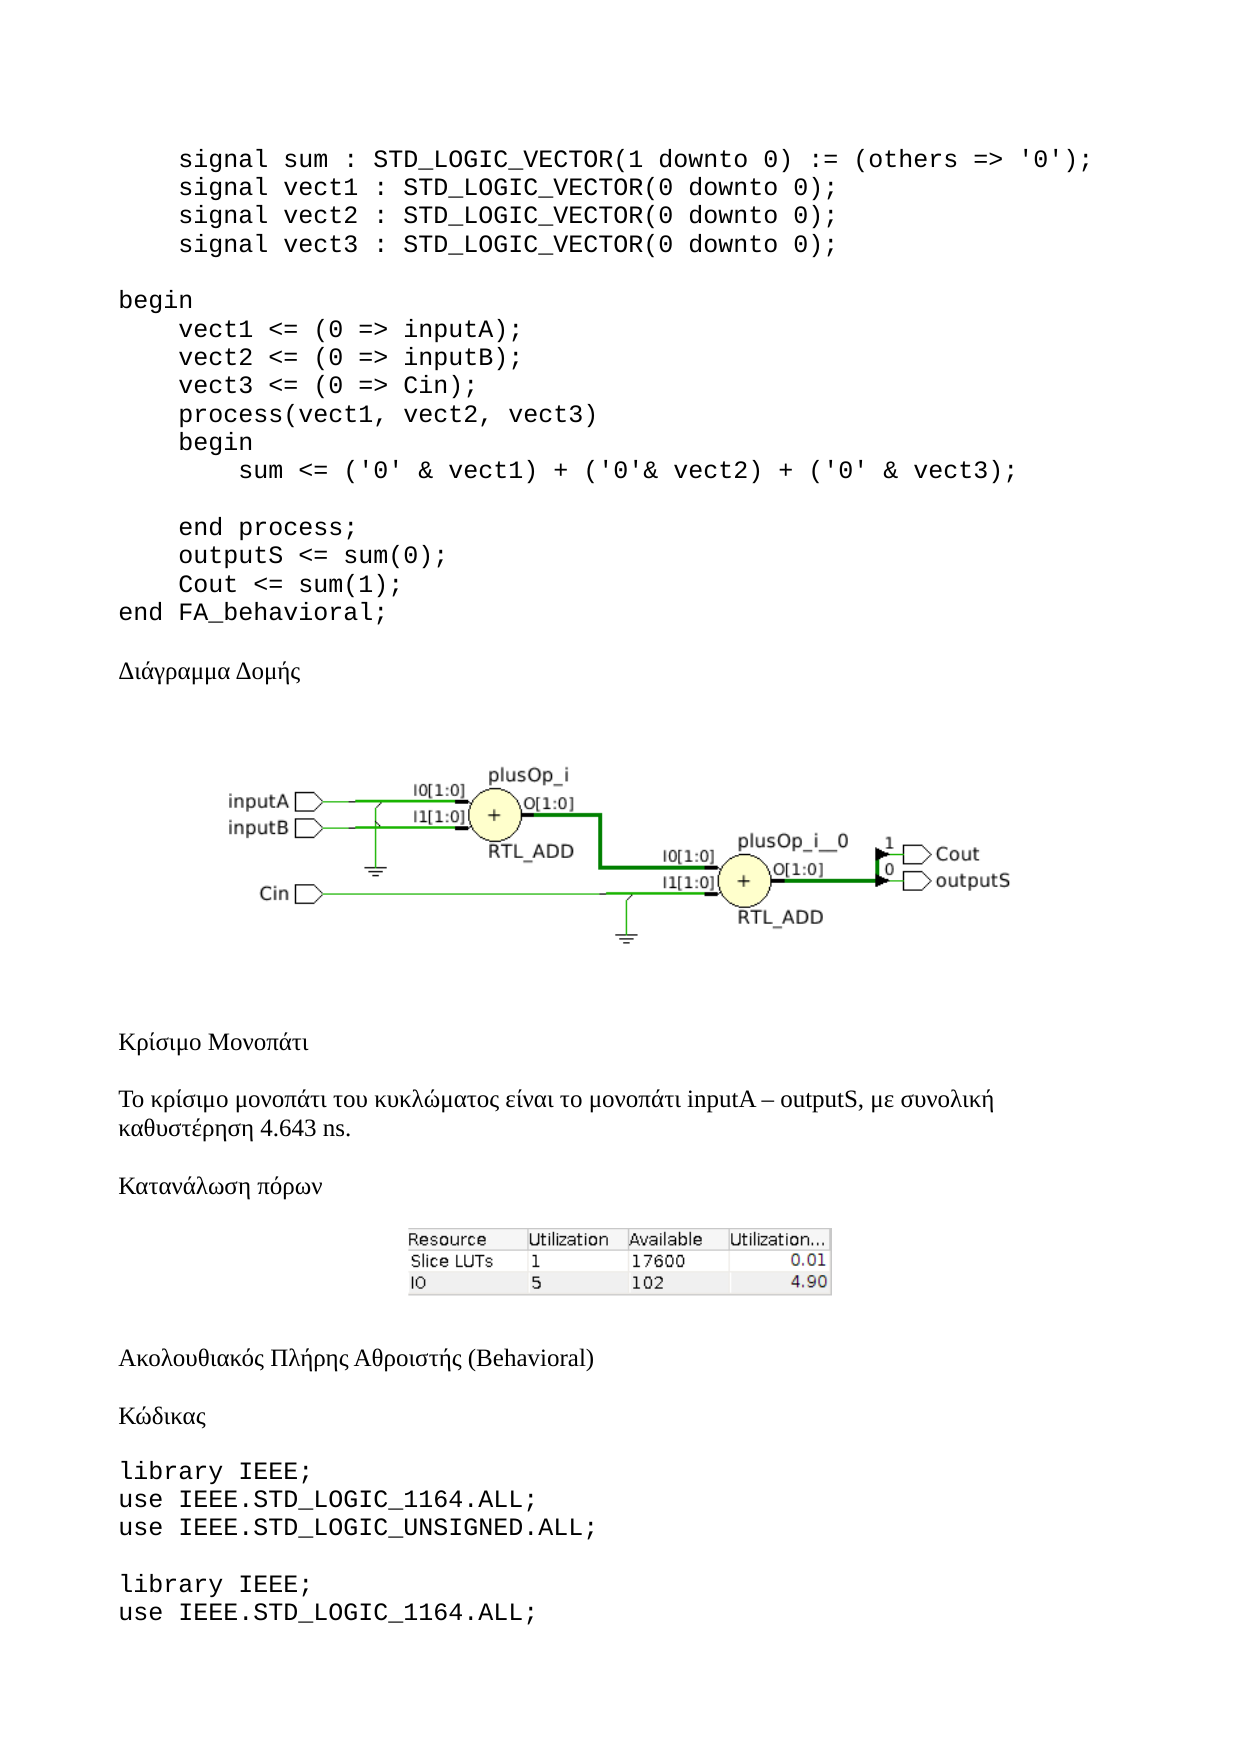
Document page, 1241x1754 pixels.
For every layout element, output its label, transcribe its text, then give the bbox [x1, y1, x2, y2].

text use IEEE.STD_LOGIC_UNSIGNED.ALL; [118, 1515, 1122, 1543]
text vect1 <= (0 => inputA); [118, 316, 1122, 345]
text signal vect2 : STD_LOGIC_VECTOR(0 downto 0); [118, 203, 1122, 231]
text end process; [118, 515, 1122, 543]
text Κατανάλωση πόρων [118, 1171, 1122, 1199]
picture [207, 713, 1033, 970]
text signal vect3 : STD_LOGIC_VECTOR(0 downto 0); [118, 231, 1122, 260]
text Ακολουθιακός Πλήρης Αθροιστής (Behavioral) [118, 1343, 1122, 1372]
text use IEEE.STD_LOGIC_1164.ALL; [118, 1600, 1122, 1628]
text Κρίσιμο Μονοπάτι [118, 1027, 1122, 1056]
text end FA_behavioral; [118, 600, 1122, 628]
text Το κρίσιμο μονοπάτι του κυκλώματος είναι το μονοπάτι inputA – outputS, με συνολική καθυστέρηση 4.643 ns. [118, 1084, 1122, 1142]
text vect2 <= (0 => inputB); [118, 345, 1122, 373]
text library IEEE; [118, 1572, 1122, 1600]
text Cout <= sum(1); [118, 571, 1122, 600]
text library IEEE; [118, 1458, 1122, 1487]
text Κώδικας [118, 1401, 1122, 1429]
text vect3 <= (0 => Cin); [118, 373, 1122, 401]
text begin [118, 430, 1122, 458]
text signal sum : STD_LOGIC_VECTOR(1 downto 0) := (others => '0'); [118, 146, 1122, 175]
text Διάγραμμα Δομής [118, 656, 1122, 685]
picture [408, 1228, 832, 1297]
text use IEEE.STD_LOGIC_1164.ALL; [118, 1487, 1122, 1515]
text sum <= ('0' & vect1) + ('0'& vect2) + ('0' & vect3); [118, 458, 1122, 486]
text signal vect1 : STD_LOGIC_VECTOR(0 downto 0); [118, 175, 1122, 203]
text begin [118, 288, 1122, 316]
text outputS <= sum(0); [118, 543, 1122, 571]
text process(vect1, vect2, vect3) [118, 401, 1122, 430]
